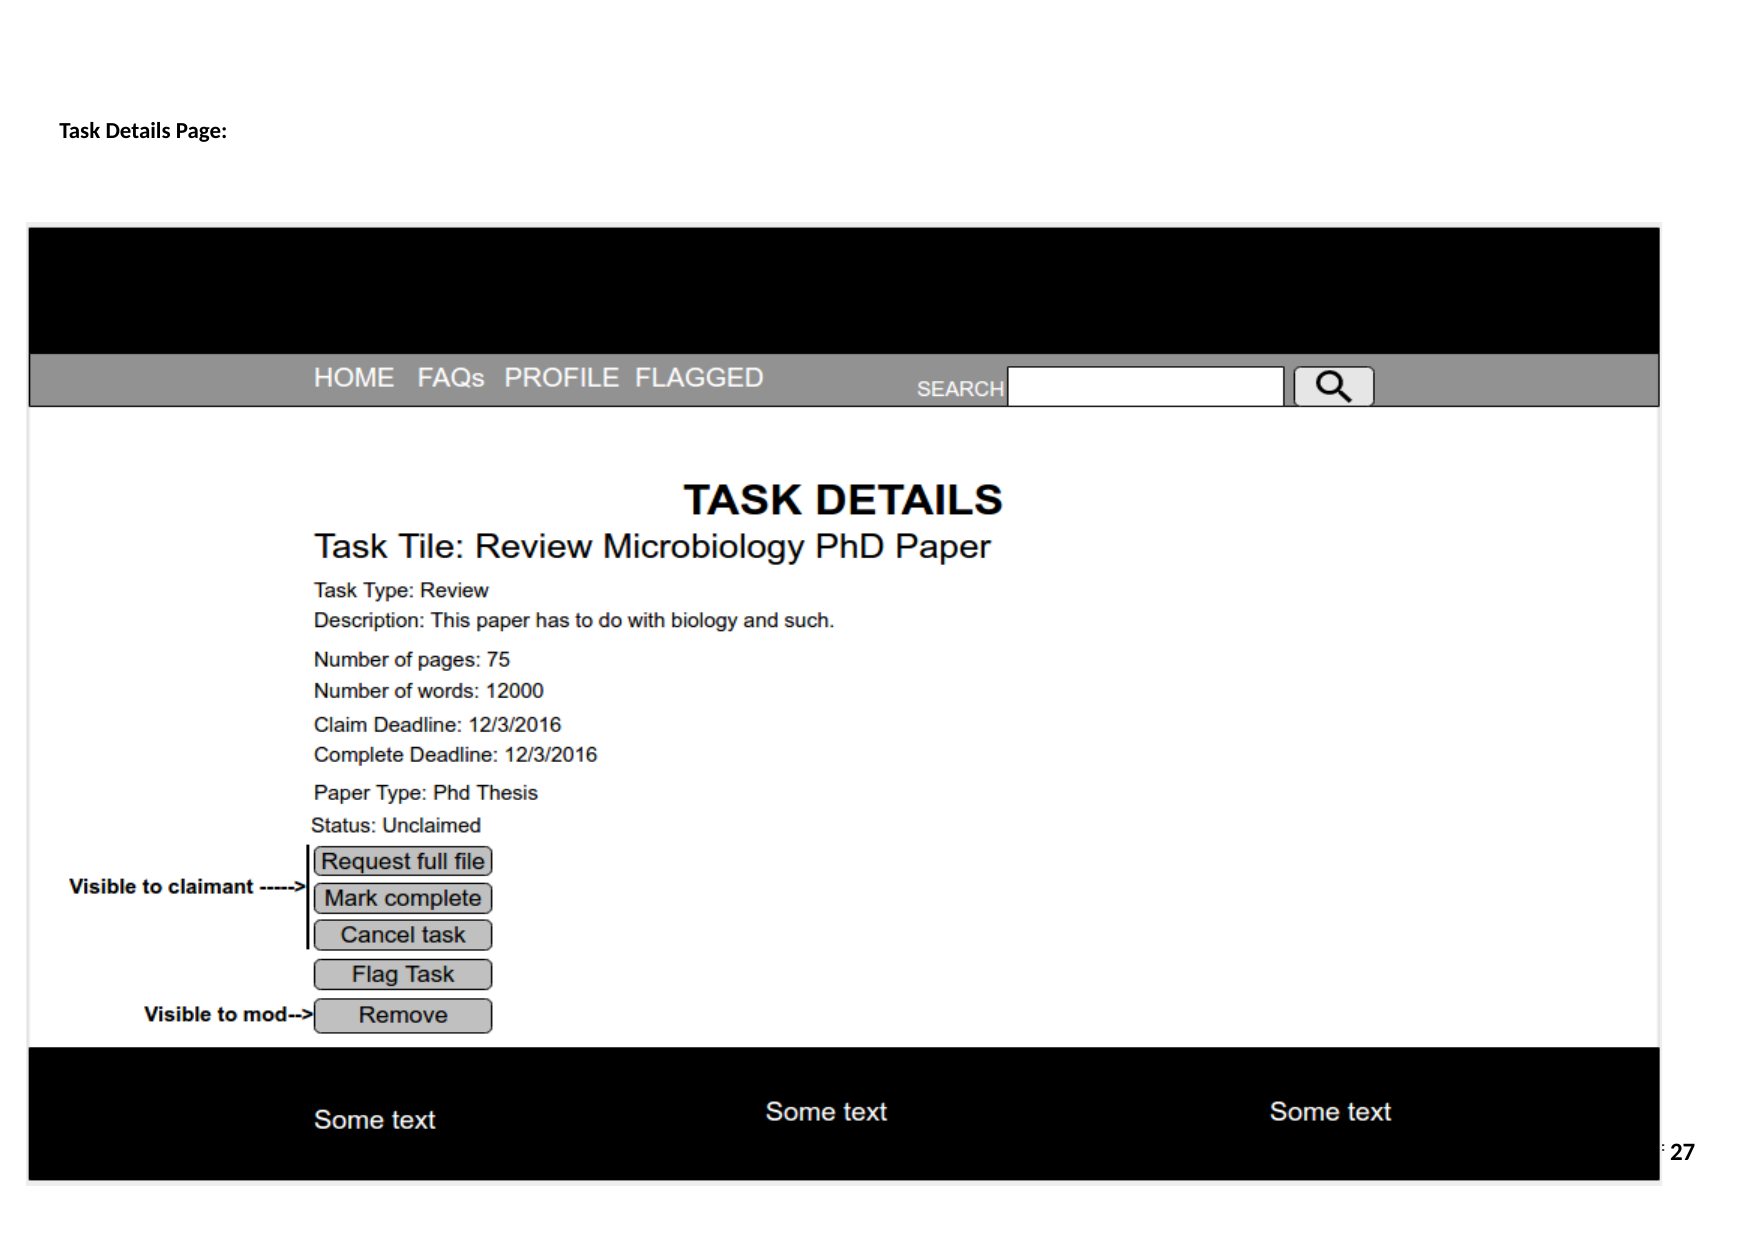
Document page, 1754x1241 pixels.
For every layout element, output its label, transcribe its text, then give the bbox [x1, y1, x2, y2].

text Task Details Page: [59, 117, 1695, 144]
picture [26, 222, 1663, 1186]
